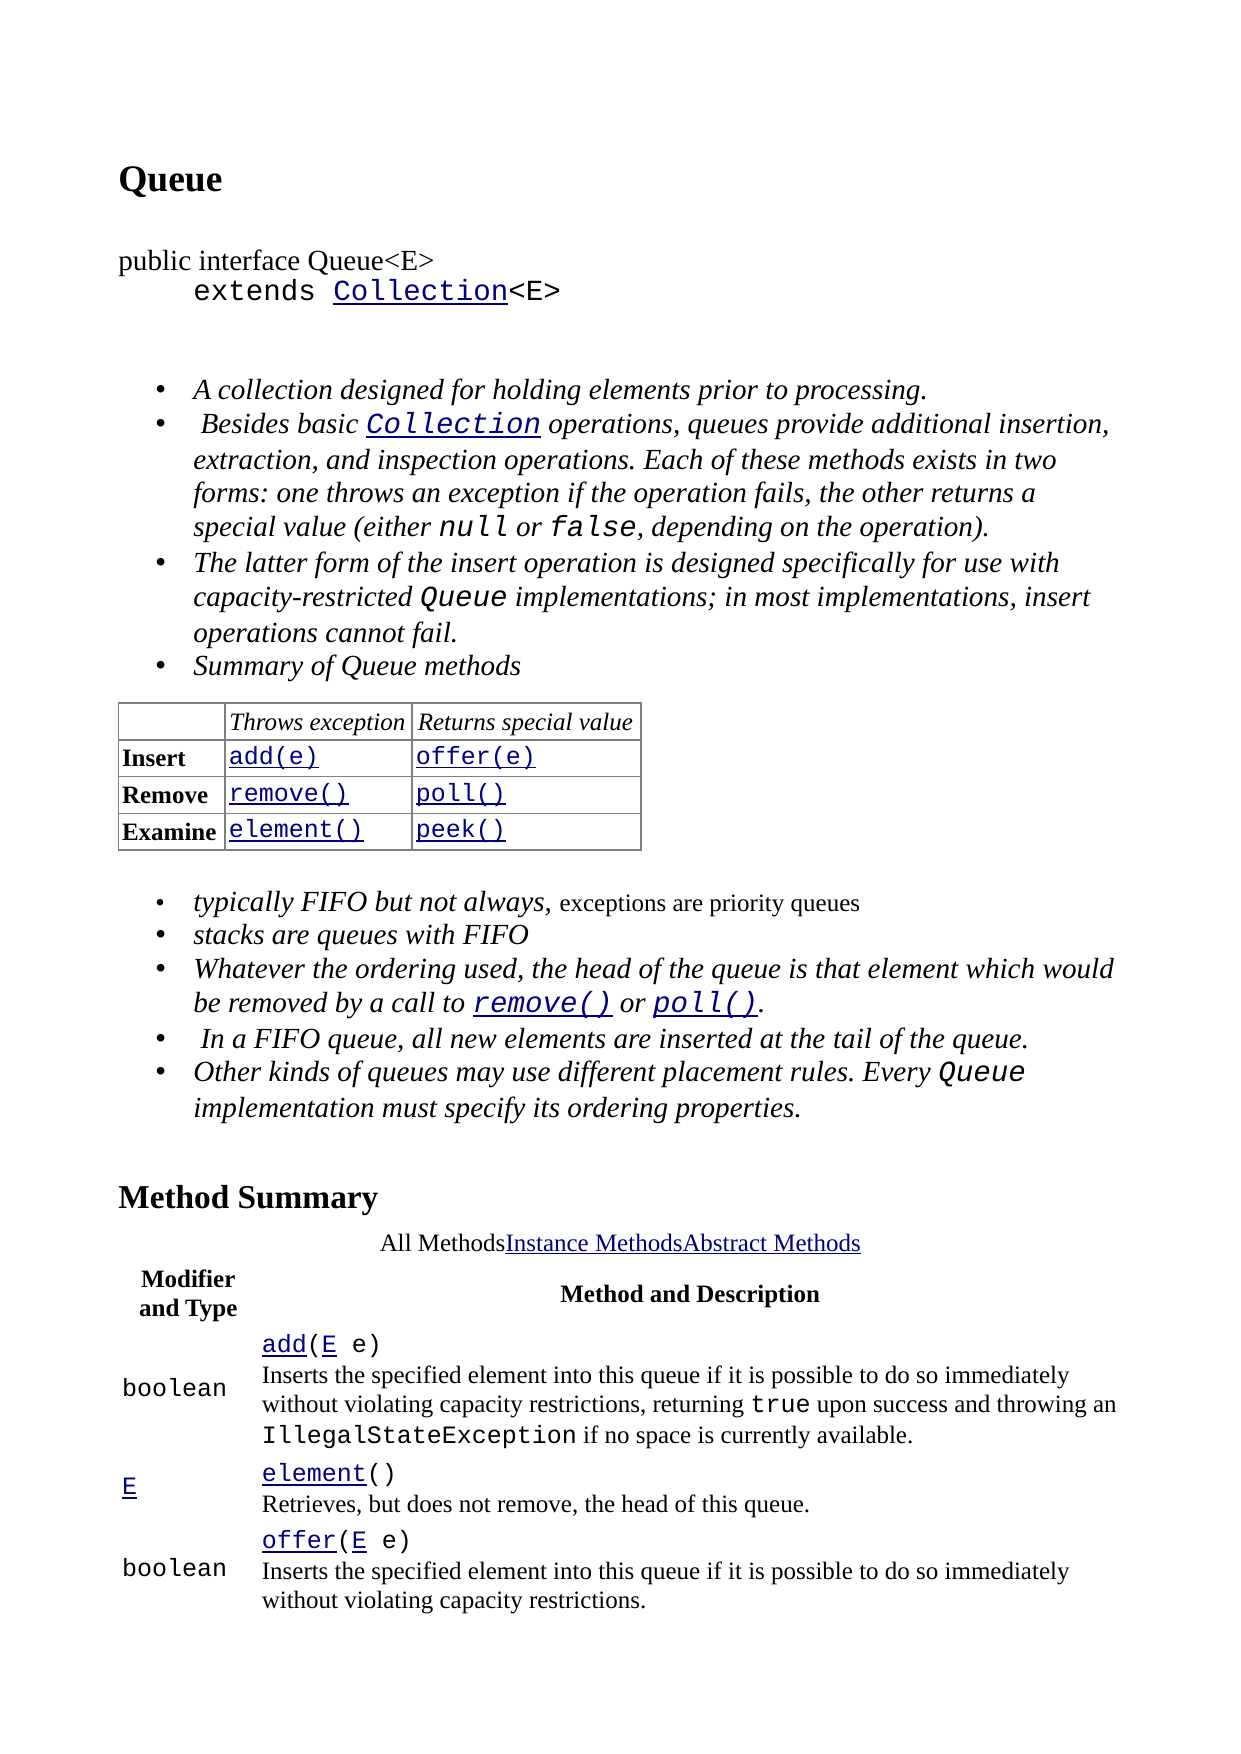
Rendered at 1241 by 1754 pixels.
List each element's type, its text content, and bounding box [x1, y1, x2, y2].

table_cell add(E e) Inserts the specified element into this queue if it is possible to do so immediately without violating capacity restrictions, returning true upon success and throwing an IllegalStateException if no space is currently available. [258, 1326, 1122, 1454]
table_cell Examine [119, 814, 224, 849]
list stacks are queues with FIFO [156, 917, 1122, 951]
table_cell peek() [413, 814, 640, 849]
text Queue [118, 156, 1122, 199]
list Summary of Queue methods [156, 648, 1122, 682]
list typically FIFO but not always, exceptions are priority queues [156, 884, 1122, 917]
table_cell element() [226, 814, 411, 849]
table_cell offer(e) [413, 741, 640, 776]
list Besides basic Collection operations, queues provide additional insertion, extraction, and inspection operations. Each of these methods exists in two forms: one throws an exception if the operation fails, the other returns a special value (either null or false, depending on the operation). [156, 406, 1122, 545]
table_cell boolean [118, 1326, 258, 1454]
table_cell poll() [413, 777, 640, 812]
subtitle Method Summary [118, 1177, 1122, 1215]
text public interface Queue<E> [118, 243, 1122, 276]
table_header [119, 704, 224, 739]
table_cell boolean [118, 1522, 258, 1617]
text All MethodsInstance MethodsAbstract Methods [118, 1228, 1122, 1256]
table_cell remove() [226, 777, 411, 812]
table_cell E [118, 1455, 258, 1522]
list The latter form of the insert operation is designed specifically for use with capacity-restricted Queue implementations; in most implementations, insert operations cannot fail. [156, 545, 1122, 648]
table_cell add(e) [226, 741, 411, 776]
table_header Modifier and Type [118, 1261, 258, 1326]
list A collection designed for holding elements prior to processing. [156, 372, 1122, 406]
text extends Collection<E> [118, 276, 1122, 309]
table_header Throws exception [226, 704, 411, 739]
list In a FIFO queue, all new elements are inserted at the tail of the queue. [156, 1021, 1122, 1054]
table_header Returns special value [413, 704, 640, 739]
table_cell element() Retrieves, but does not remove, the head of this queue. [258, 1455, 1122, 1522]
table_cell Remove [119, 777, 224, 812]
list Other kinds of queues may use different placement rules. Every Queue implementation must specify its ordering properties. [156, 1054, 1122, 1124]
table_cell Insert [119, 741, 224, 776]
table_header Method and Description [258, 1261, 1122, 1326]
list Whatever the ordering used, the head of the queue is that element which would be removed by a call to remove() or poll(). [156, 951, 1122, 1021]
table_cell offer(E e) Inserts the specified element into this queue if it is possible to do so immediately without violating capacity restrictions. [258, 1522, 1122, 1617]
